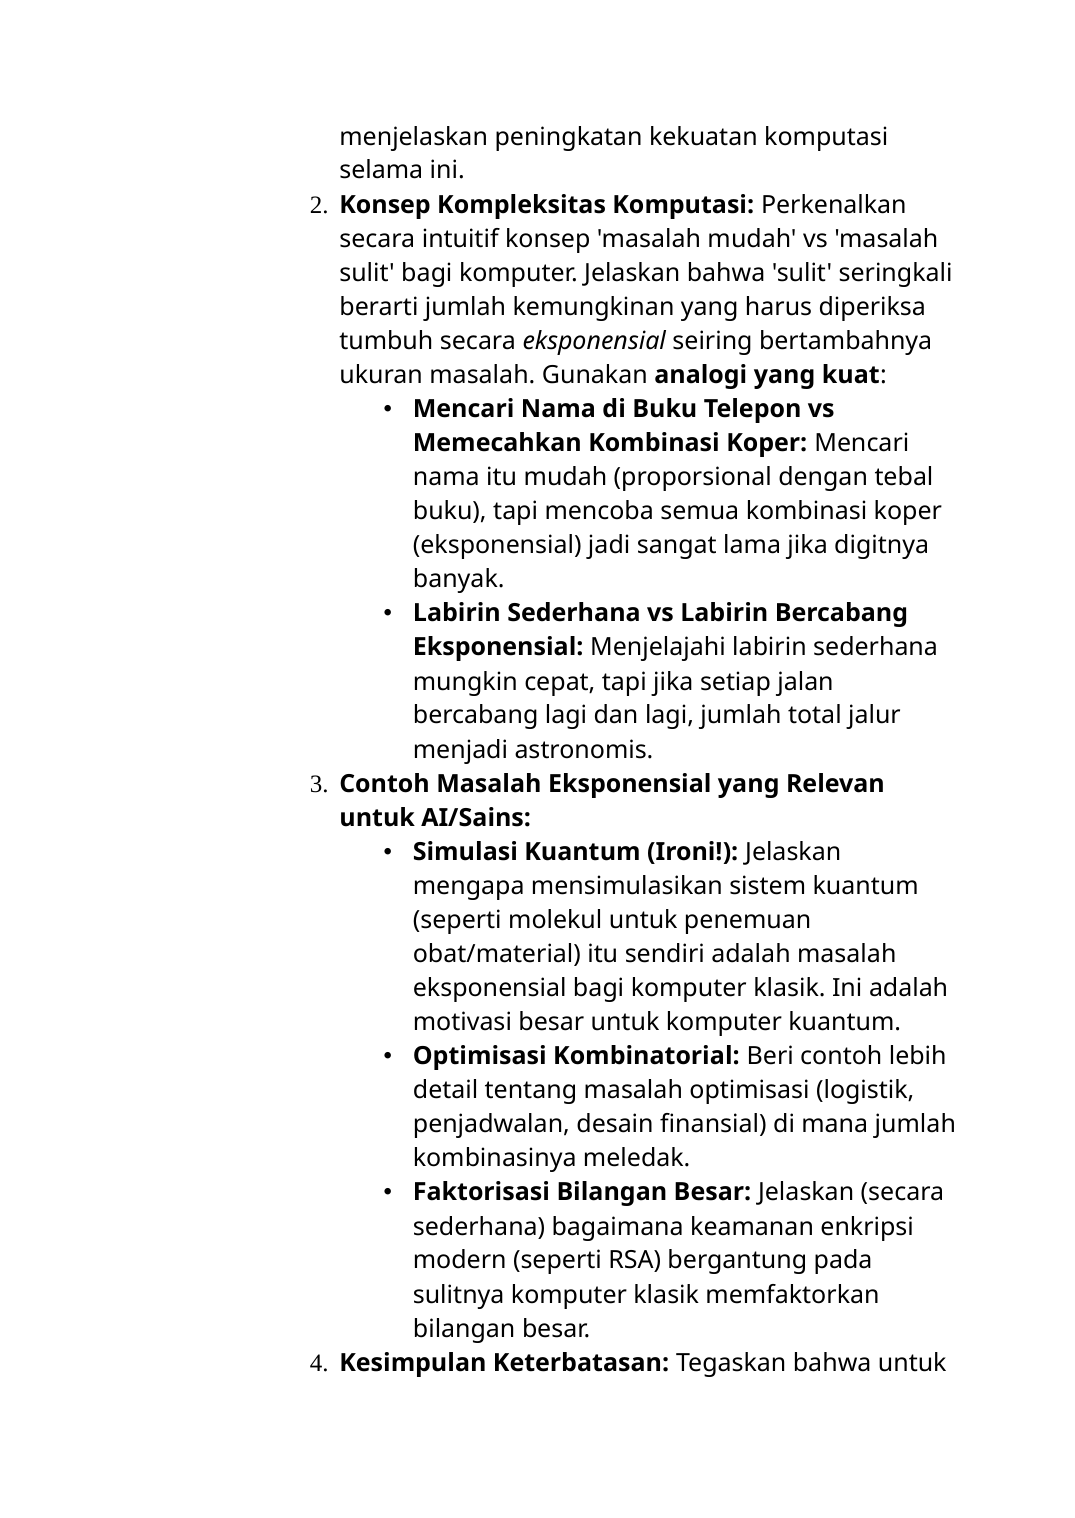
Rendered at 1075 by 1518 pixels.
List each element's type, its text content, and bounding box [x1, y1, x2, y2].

list Simulasi Kuantum (Ironi!): Jelaskan mengapa mensimulasikan sistem kuantum (seperti molekul untuk penemuan obat/material) itu sendiri adalah masalah eksponensial bagi komputer klasik. Ini adalah motivasi besar untuk komputer kuantum. [383, 833, 957, 1038]
list menjelaskan peningkatan kekuatan komputasi selama ini. [309, 118, 957, 186]
list Mencari Nama di Buku Telepon vs Memecahkan Kombinasi Koper: Mencari nama itu mudah (proporsional dengan tebal buku), tapi mencoba semua kombinasi koper (eksponensial) jadi sangat lama jika digitnya banyak. [383, 391, 957, 595]
list Kesimpulan Keterbatasan: Tegaskan bahwa untuk [309, 1344, 957, 1378]
list Labirin Sederhana vs Labirin Bercabang Eksponensial: Menjelajahi labirin sederhana mungkin cepat, tapi jika setiap jalan bercabang lagi dan lagi, jumlah total jalur menjadi astronomis. [383, 595, 957, 765]
list Faktorisasi Bilangan Besar: Jelaskan (secara sederhana) bagaimana keamanan enkripsi modern (seperti RSA) bergantung pada sulitnya komputer klasik memfaktorkan bilangan besar. [383, 1174, 957, 1344]
list Contoh Masalah Eksponensial yang Relevan untuk AI/Sains: [309, 765, 957, 833]
list Konsep Kompleksitas Komputasi: Perkenalkan secara intuitif konsep 'masalah mudah' vs 'masalah sulit' bagi komputer. Jelaskan bahwa 'sulit' seringkali berarti jumlah kemungkinan yang harus diperiksa tumbuh secara eksponensial seiring bertambahnya ukuran masalah. Gunakan analogi yang kuat: [309, 186, 957, 391]
list Optimisasi Kombinatorial: Beri contoh lebih detail tentang masalah optimisasi (logistik, penjadwalan, desain finansial) di mana jumlah kombinasinya meledak. [383, 1038, 957, 1174]
